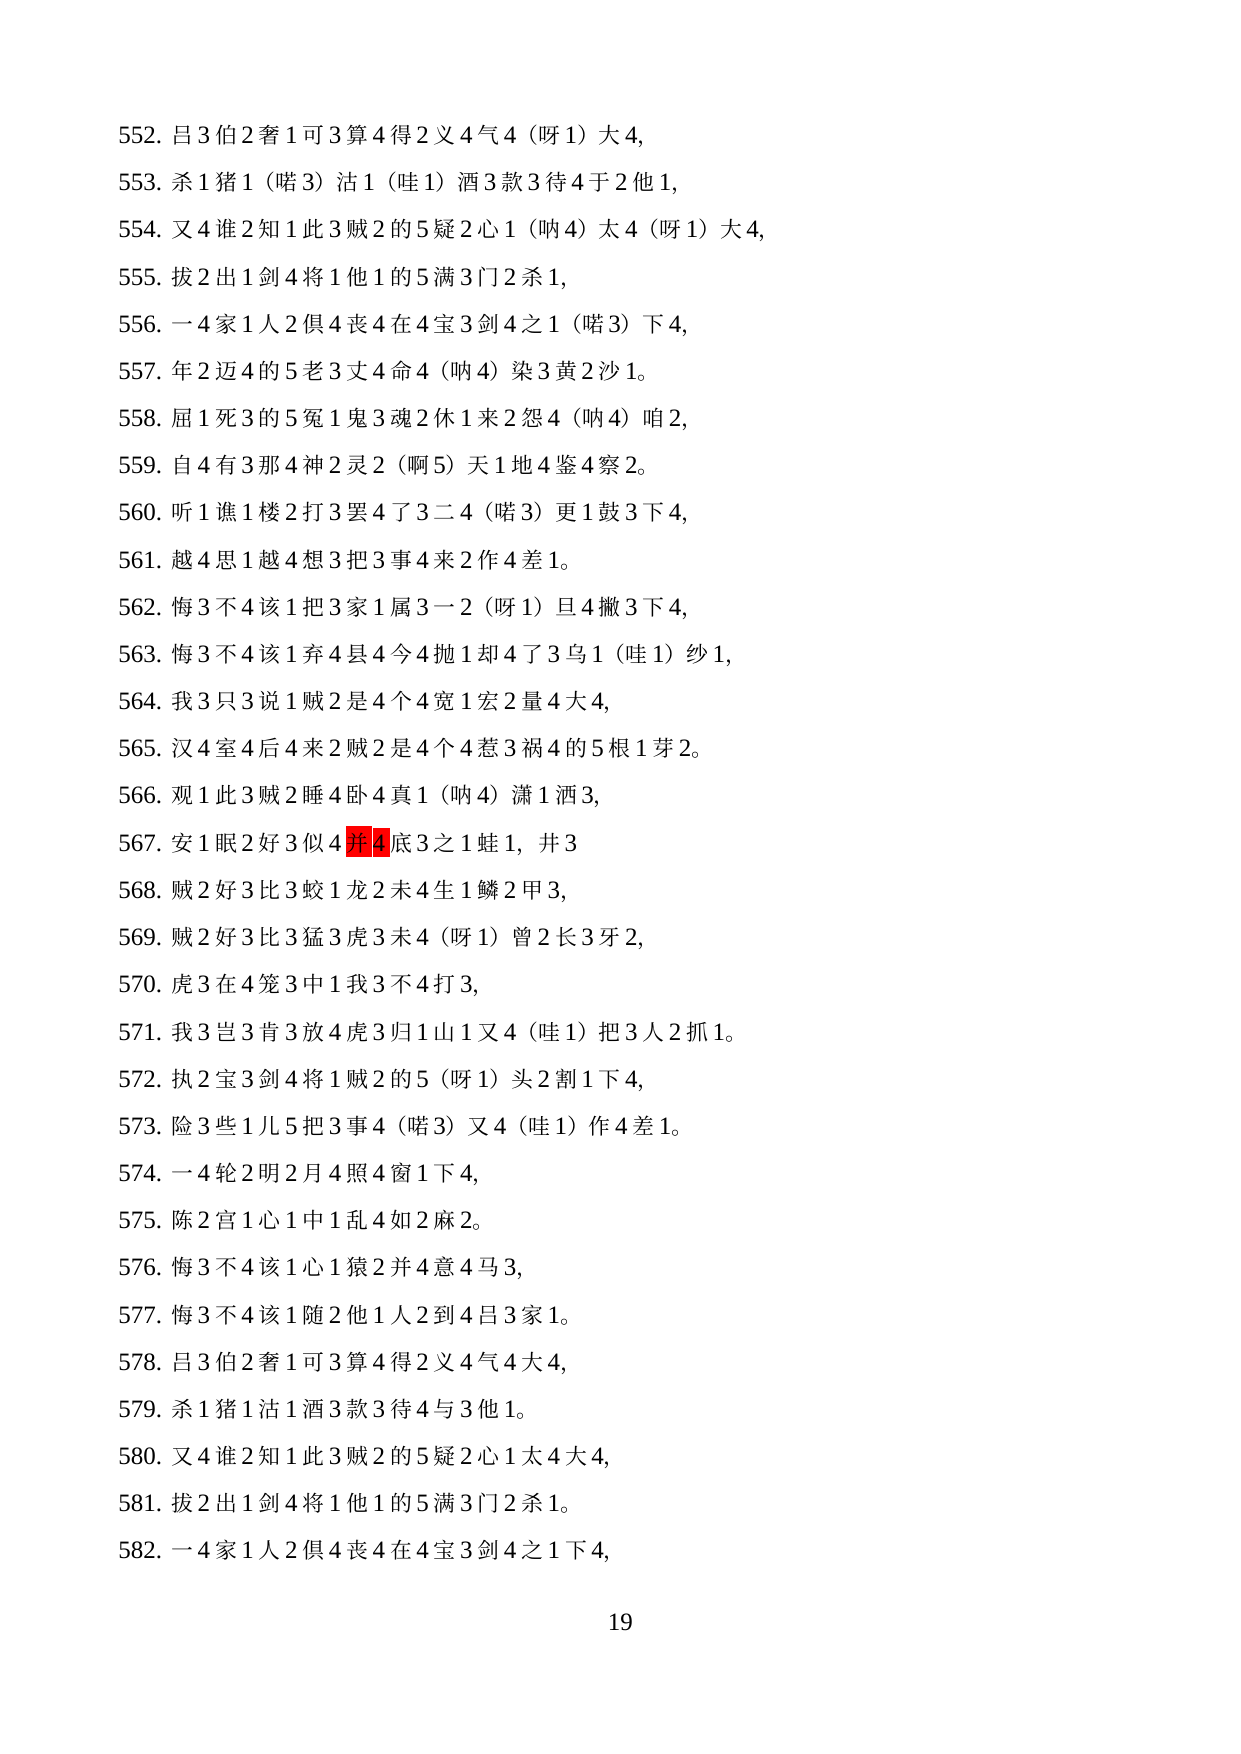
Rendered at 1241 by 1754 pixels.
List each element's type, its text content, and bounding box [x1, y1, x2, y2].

text 575. 陈2宫1心1中1乱4如2麻2。 [118, 1203, 1122, 1235]
text 573. 险3些1儿5把3事4（喏3）又4（哇1）作4差1。 [118, 1109, 1122, 1141]
text 569. 贼2好3比3猛3虎3未4（呀1）曾2长3牙2， [118, 920, 1122, 952]
text 571. 我3岂3肯3放4虎3归1山1又4（哇1）把3人2抓1。 [118, 1015, 1122, 1046]
text 556. 一4家1人2倶4丧4在4宝3剑4之1（喏3）下4， [118, 307, 1122, 338]
text 579. 杀1猪1沽1酒3款3待4与3他1。 [118, 1392, 1122, 1424]
text 581. 拔2出1剑4将1他1的5满3门2杀1。 [118, 1487, 1122, 1518]
text 563. 悔3不4该1弃4县4今4抛1却4了3乌1（哇1）纱1， [118, 637, 1122, 669]
text 566. 观1此3贼2睡4卧4真1（呐4）潇1洒3， [118, 779, 1122, 810]
text 572. 执2宝3剑4将1贼2的5（呀1）头2割1下4， [118, 1062, 1122, 1093]
text 553. 杀1猪1（喏3）沽1（哇1）酒3款3待4于2他1， [118, 165, 1122, 197]
text 554. 又4谁2知1此3贼2的5疑2心1（呐4）太4（呀1）大4， [118, 212, 1122, 244]
text 567. 安1眠2好3似4并4底3之1蛙1，井3 [118, 826, 1122, 857]
text 565. 汉4室4后4来2贼2是4个4惹3祸4的5根1芽2。 [118, 732, 1122, 763]
text 576. 悔3不4该1心1猿2并4意4马3， [118, 1251, 1122, 1282]
text 564. 我3只3说1贼2是4个4宽1宏2量4大4， [118, 684, 1122, 716]
text 574. 一4轮2明2月4照4窗1下4， [118, 1156, 1122, 1188]
text 570. 虎3在4笼3中1我3不4打3， [118, 967, 1122, 999]
text 561. 越4思1越4想3把3事4来2作4差1。 [118, 543, 1122, 574]
text 568. 贼2好3比3蛟1龙2未4生1鳞2甲3， [118, 873, 1122, 904]
text 577. 悔3不4该1随2他1人2到4吕3家1。 [118, 1298, 1122, 1329]
text 552. 吕3伯2奢1可3算4得2义4气4（呀1）大4， [118, 118, 1122, 149]
text 559. 自4有3那4神2灵2（啊5）天1地4鉴4察2。 [118, 448, 1122, 480]
text 580. 又4谁2知1此3贼2的5疑2心1太4大4， [118, 1439, 1122, 1471]
text 560. 听1谯1楼2打3罢4了3二4（喏3）更1鼓3下4， [118, 496, 1122, 527]
text 582. 一4家1人2倶4丧4在4宝3剑4之1下4， [118, 1534, 1122, 1565]
text 578. 吕3伯2奢1可3算4得2义4气4大4， [118, 1345, 1122, 1376]
text 555. 拔2出1剑4将1他1的5满3门2杀1， [118, 260, 1122, 291]
text 558. 屈1死3的5冤1鬼3魂2休1来2怨4（呐4）咱2， [118, 401, 1122, 433]
text 557. 年2迈4的5老3丈4命4（呐4）染3黄2沙1。 [118, 354, 1122, 386]
text 562. 悔3不4该1把3家1属3一2（呀1）旦4撇3下4， [118, 590, 1122, 621]
